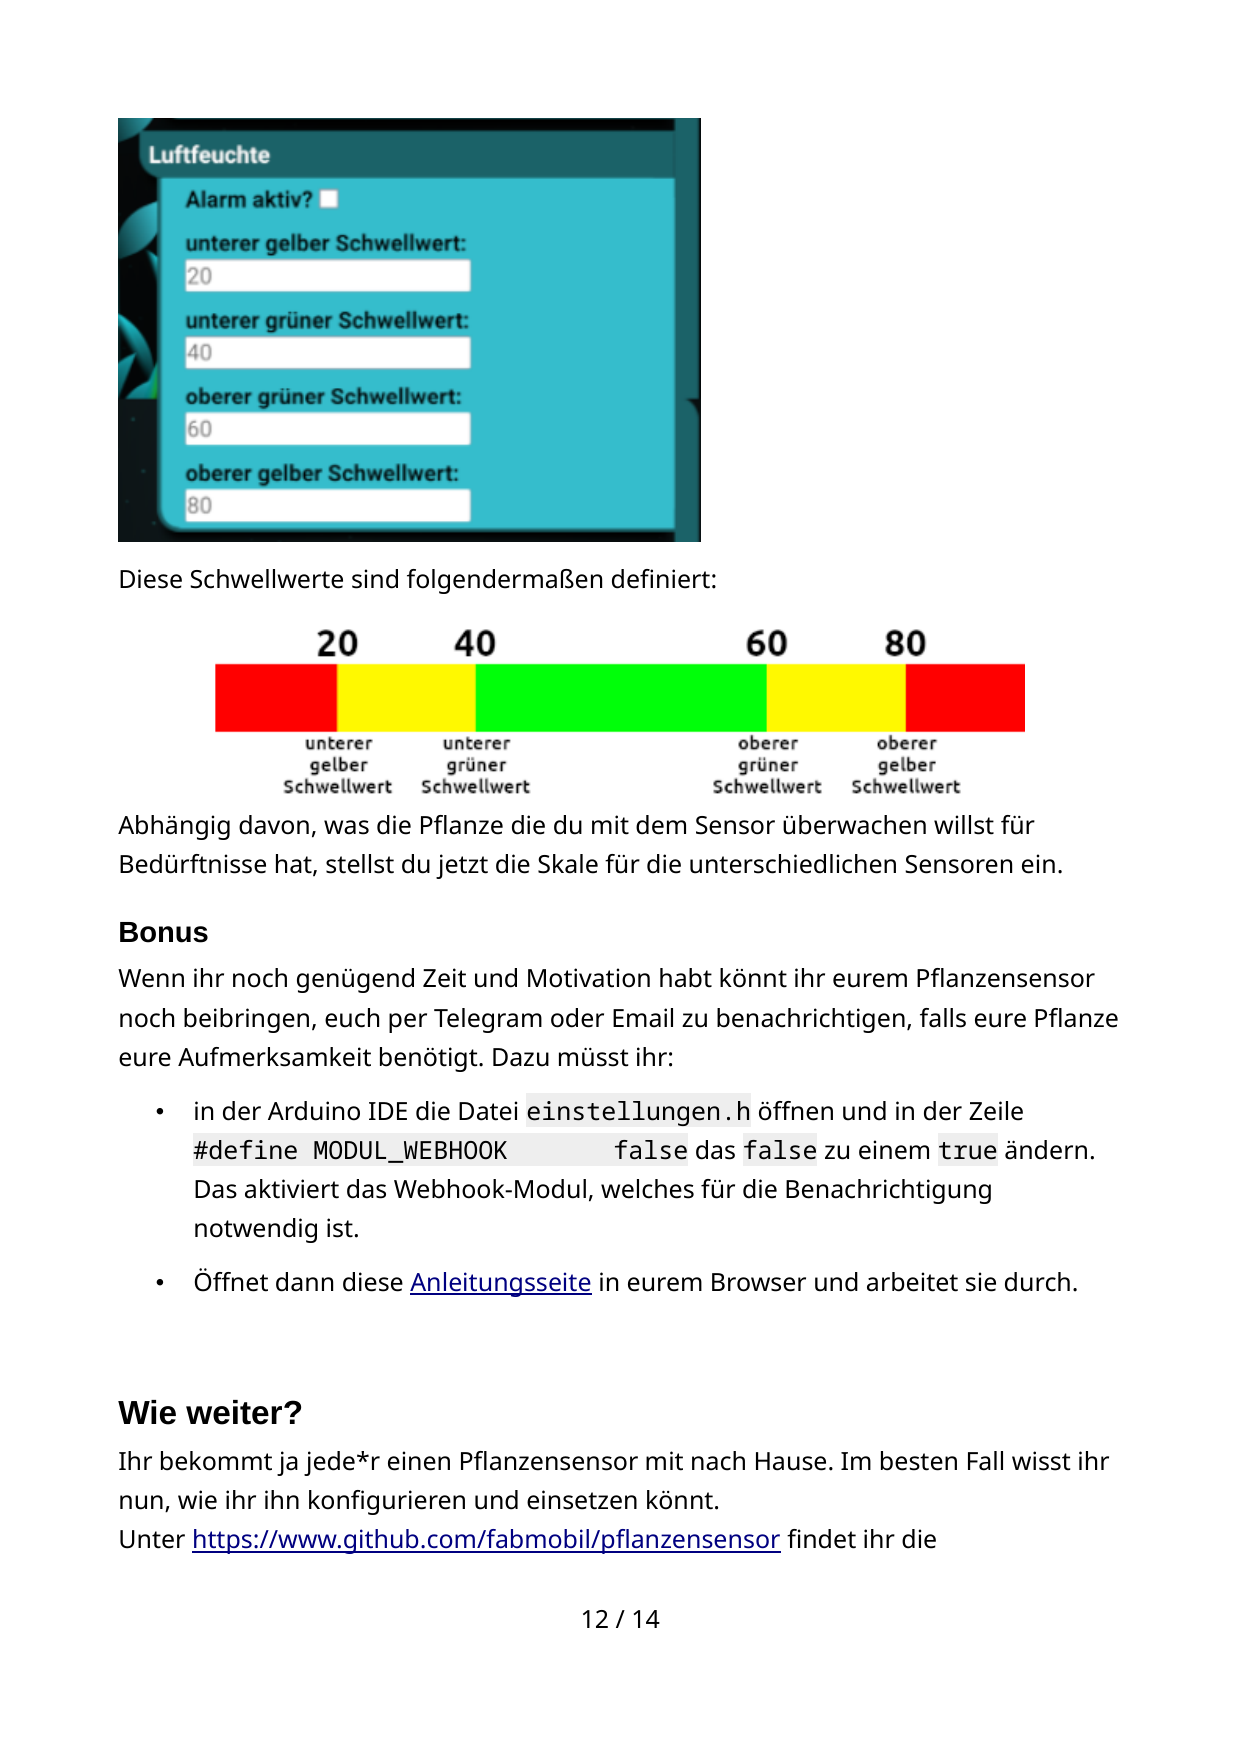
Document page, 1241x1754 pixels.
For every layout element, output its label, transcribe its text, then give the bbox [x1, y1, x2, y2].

text Wenn ihr noch genügend Zeit und Motivation habt könnt ihr eurem Pflanzensensor noch beibringen, euch per Telegram oder Email zu benachrichtigen, falls eure Pflanze eure Aufmerksamkeit benötigt. Dazu müsst ihr: [118, 961, 1122, 1073]
picture [215, 615, 1025, 803]
list in der Arduino IDE die Datei einstellungen.h öffnen und in der Zeile #define MODUL_WEBHOOK false das false zu einem true ändern. Das aktiviert das Webhook-Modul, welches für die Benachrichtigung notwendig ist. [156, 1093, 1122, 1245]
picture [118, 118, 701, 542]
subtitle Bonus [118, 915, 1122, 949]
text Diese Schwellwerte sind folgendermaßen definiert: [118, 561, 1122, 595]
text Abhängig davon, was die Pflanze die du mit dem Sensor überwachen willst für Bedürftnisse hat, stellst du jetzt die Skale für die unterschiedlichen Sensoren ein. [118, 615, 1122, 881]
text Ihr bekommt ja jede*r einen Pflanzensensor mit nach Hause. Im besten Fall wisst ihr nun, wie ihr ihn konfigurieren und einsetzen könnt. Unter https://www.github.com/fabmobil/pflanzensensor findet ihr die [118, 1444, 1122, 1556]
subtitle Wie weiter? [118, 1393, 1122, 1431]
list Öffnet dann diese Anleitungsseite in eurem Browser und arbeitet sie durch. [156, 1264, 1122, 1298]
